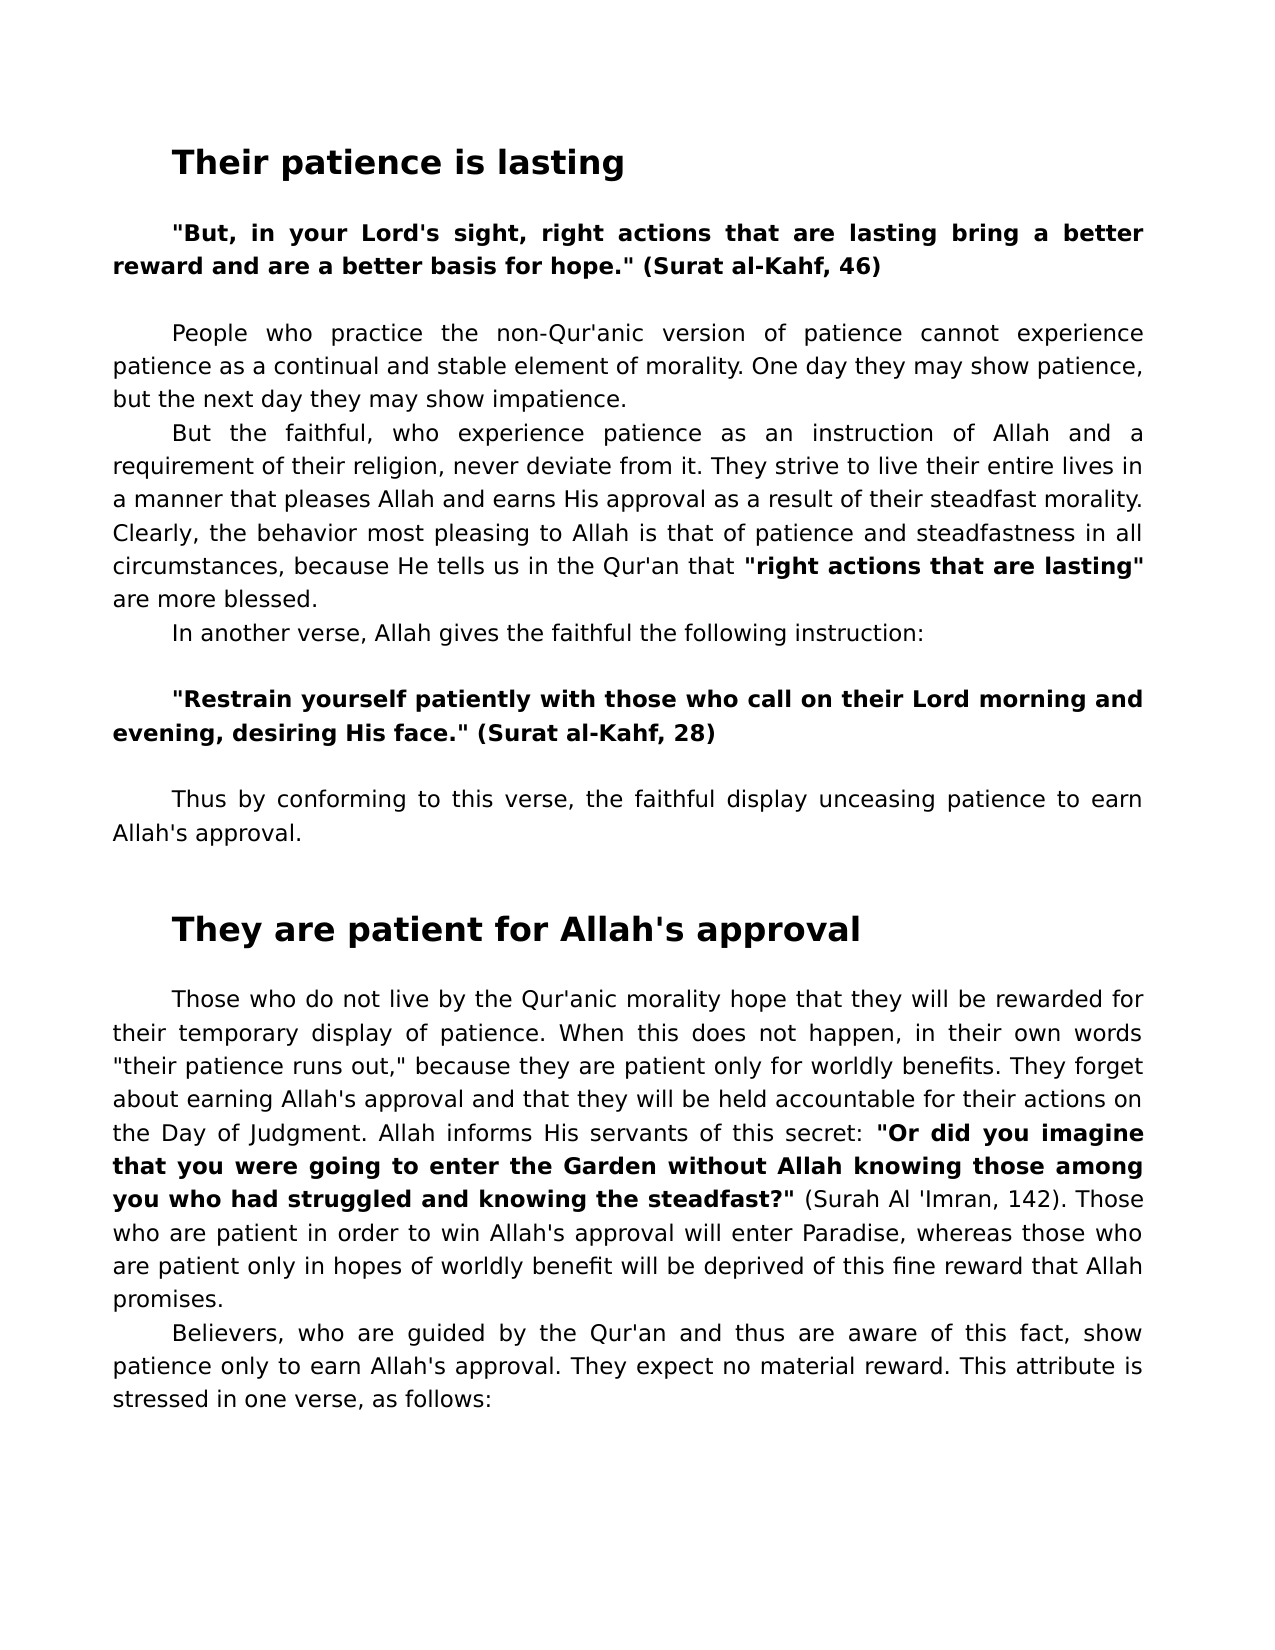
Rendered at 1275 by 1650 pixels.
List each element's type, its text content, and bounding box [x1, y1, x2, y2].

text "Restrain yourself patiently with those who call on their Lord morning and evening, desiring His face." (Surat al-Kahf, 28) [112, 681, 1145, 748]
text Believers, who are guided by the Qur'an and thus are aware of this fact, show patience only to earn Allah's approval. They expect no material reward. This attribute is stressed in one verse, as follows: [112, 1314, 1145, 1414]
text "But, in your Lord's sight, right actions that are lasting bring a better reward and are a better basis for hope." (Surat al-Kahf, 46) [112, 214, 1145, 281]
text People who practice the non-Qur'anic version of patience cannot experience patience as a continual and stable element of morality. One day they may show patience, but the next day they may show impatience. [112, 314, 1145, 414]
text Their patience is lasting [112, 148, 1145, 181]
text Thus by conforming to this verse, the faithful display unceasing patience to earn Allah's approval. [112, 781, 1145, 848]
text But the faithful, who experience patience as an instruction of Allah and a requirement of their religion, never deviate from it. They strive to live their entire lives in a manner that pleases Allah and earns His approval as a result of their steadfast morality. Clearly, the behavior most pleasing to Allah is that of patience and steadfastness in all circumstances, because He tells us in the Qur'an that "right actions that are lasting" are more blessed. [112, 414, 1145, 614]
text Those who do not live by the Qur'anic morality hope that they will be rewarded for their temporary display of patience. When this does not happen, in their own words "their patience runs out," because they are patient only for worldly benefits. They forget about earning Allah's approval and that they will be held accountable for their actions on the Day of Judgment. Allah informs His servants of this secret: "Or did you imagine that you were going to enter the Garden without Allah knowing those among you who had struggled and knowing the steadfast?" (Surah Al 'Imran, 142). Those who are patient in order to win Allah's approval will enter Paradise, whereas those who are patient only in hopes of worldly benefit will be deprived of this fine reward that Allah promises. [112, 981, 1145, 1314]
text In another verse, Allah gives the faithful the following instruction: [112, 614, 1145, 648]
text They are patient for Allah's approval [112, 914, 1145, 948]
